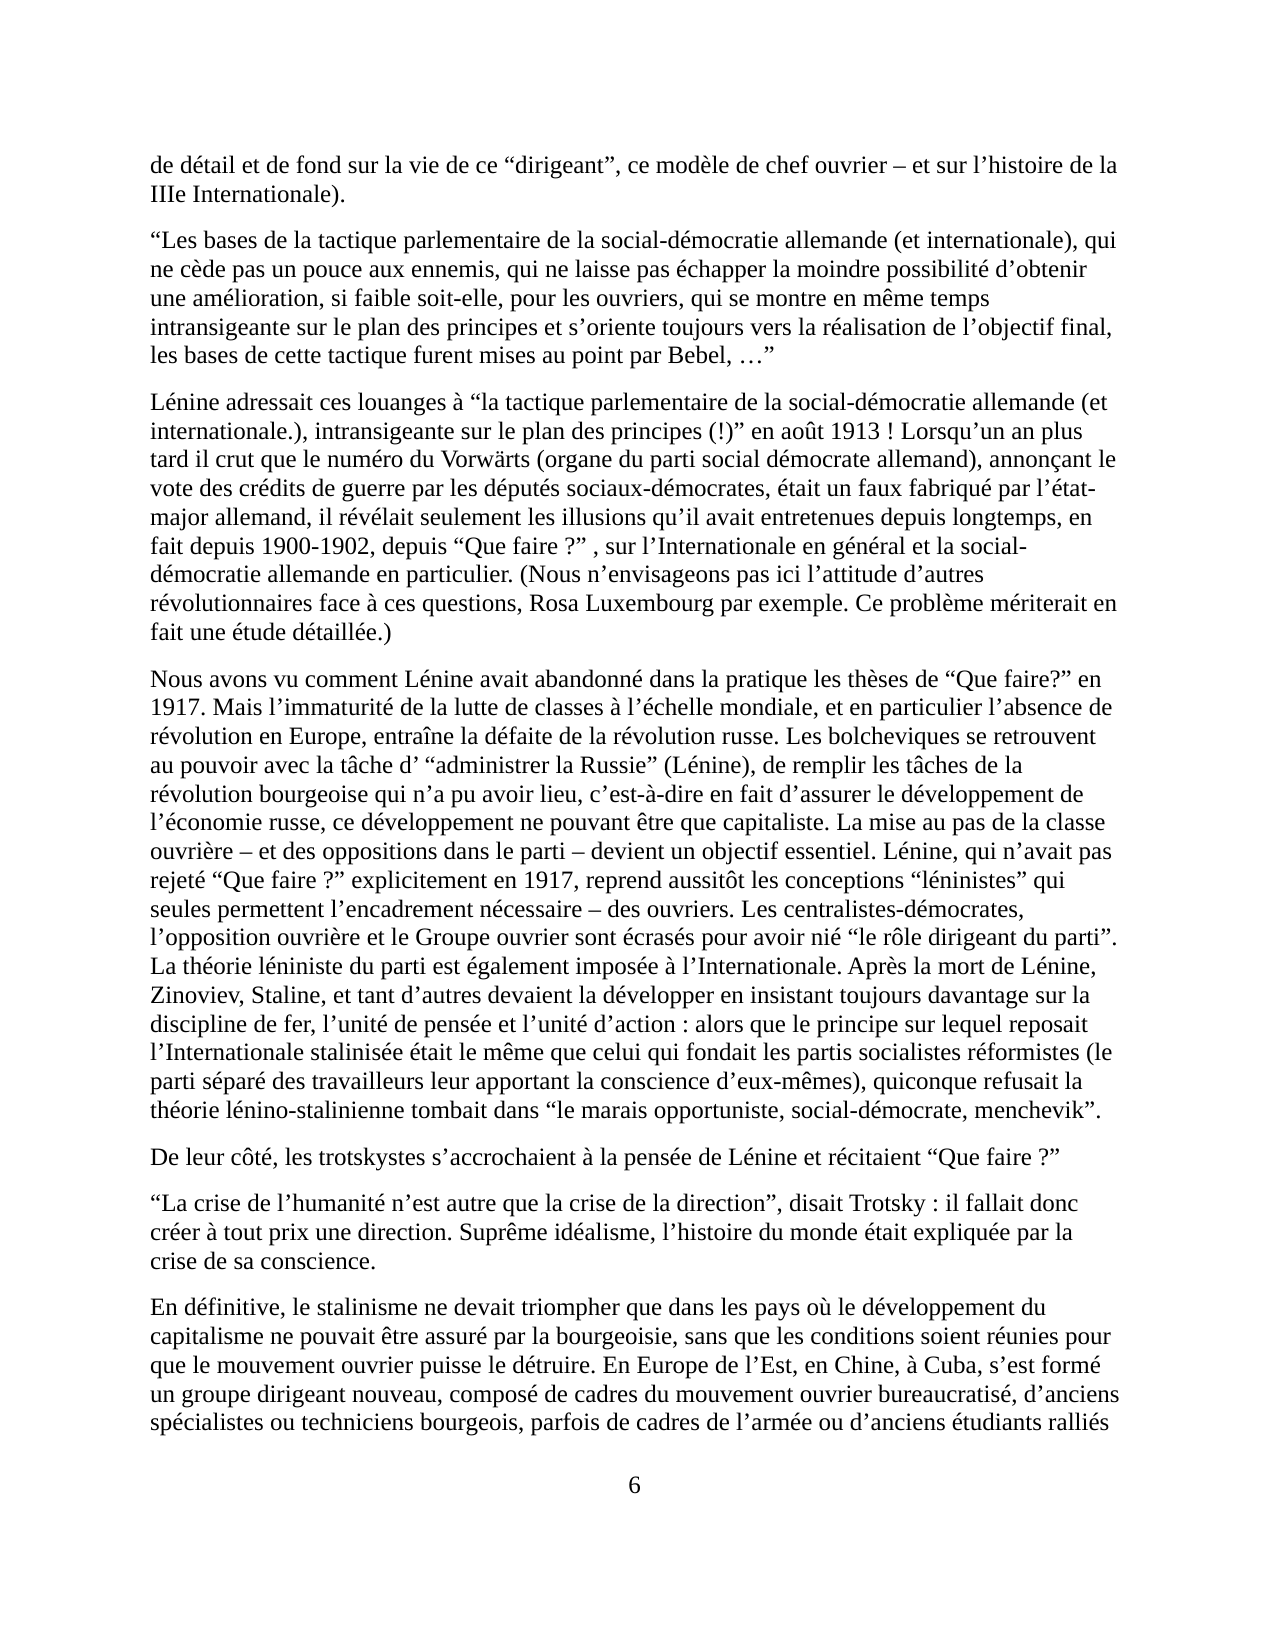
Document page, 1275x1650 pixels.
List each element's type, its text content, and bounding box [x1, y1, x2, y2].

text En définitive, le stalinisme ne devait triompher que dans les pays où le développement du capitalisme ne pouvait être assuré par la bourgeoisie, sans que les conditions soient réunies pour que le mouvement ouvrier puisse le détruire. En Europe de l’Est, en Chine, à Cuba, s’est formé un groupe dirigeant nouveau, composé de cadres du mouvement ouvrier bureaucratisé, d’anciens spécialistes ou techniciens bourgeois, parfois de cadres de l’armée ou d’anciens étudiants ralliés [150, 1292, 1125, 1436]
text “La crise de l’humanité n’est autre que la crise de la direction”, disait Trotsky : il fallait donc créer à tout prix une direction. Suprême idéalisme, l’histoire du monde était expliquée par la crise de sa conscience. [150, 1188, 1125, 1274]
text De leur côté, les trotskystes s’accrochaient à la pensée de Lénine et récitaient “Que faire ?” [150, 1142, 1125, 1170]
text “Les bases de la tactique parlementaire de la social-démocratie allemande (et internationale), qui ne cède pas un pouce aux ennemis, qui ne laisse pas échapper la moindre possibilité d’obtenir une amélioration, si faible soit-elle, pour les ouvriers, qui se montre en même temps intransigeante sur le plan des principes et s’oriente toujours vers la réalisation de l’objectif final, les bases de cette tactique furent mises au point par Bebel, …” [150, 225, 1125, 369]
text Lénine adressait ces louanges à “la tactique parlementaire de la social-démocratie allemande (et internationale.), intransigeante sur le plan des principes (!)” en août 1913 ! Lorsqu’un an plus tard il crut que le numéro du Vorwärts (organe du parti social démocrate allemand), annonçant le vote des crédits de guerre par les députés sociaux-démocrates, était un faux fabriqué par l’état-major allemand, il révélait seulement les illusions qu’il avait entretenues depuis longtemps, en fait depuis 1900-1902, depuis “Que faire ?” , sur l’Internationale en général et la social-démocratie allemande en particulier. (Nous n’envisageons pas ici l’attitude d’autres révolutionnaires face à ces questions, Rosa Luxembourg par exemple. Ce problème mériterait en fait une étude détaillée.) [150, 387, 1125, 646]
text Nous avons vu comment Lénine avait abandonné dans la pratique les thèses de “Que faire?” en 1917. Mais l’immaturité de la lutte de classes à l’échelle mondiale, et en particulier l’absence de révolution en Europe, entraîne la défaite de la révolution russe. Les bolcheviques se retrouvent au pouvoir avec la tâche d’ “administrer la Russie” (Lénine), de remplir les tâches de la révolution bourgeoise qui n’a pu avoir lieu, c’est-à-dire en fait d’assurer le développement de l’économie russe, ce développement ne pouvant être que capitaliste. La mise au pas de la classe ouvrière – et des oppositions dans le parti – devient un objectif essentiel. Lénine, qui n’avait pas rejeté “Que faire ?” explicitement en 1917, reprend aussitôt les conceptions “léninistes” qui seules permettent l’encadrement nécessaire – des ouvriers. Les centralistes-démocrates, l’opposition ouvrière et le Groupe ouvrier sont écrasés pour avoir nié “le rôle dirigeant du parti”. La théorie léniniste du parti est également imposée à l’Internationale. Après la mort de Lénine, Zinoviev, Staline, et tant d’autres devaient la développer en insistant toujours davantage sur la discipline de fer, l’unité de pensée et l’unité d’action : alors que le principe sur lequel reposait l’Internationale stalinisée était le même que celui qui fondait les partis socialistes réformistes (le parti séparé des travailleurs leur apportant la conscience d’eux-mêmes), quiconque refusait la théorie lénino-stalinienne tombait dans “le marais opportuniste, social-démocrate, menchevik”. [150, 664, 1125, 1124]
text de détail et de fond sur la vie de ce “dirigeant”, ce modèle de chef ouvrier – et sur l’histoire de la IIIe Internationale). [150, 150, 1125, 207]
